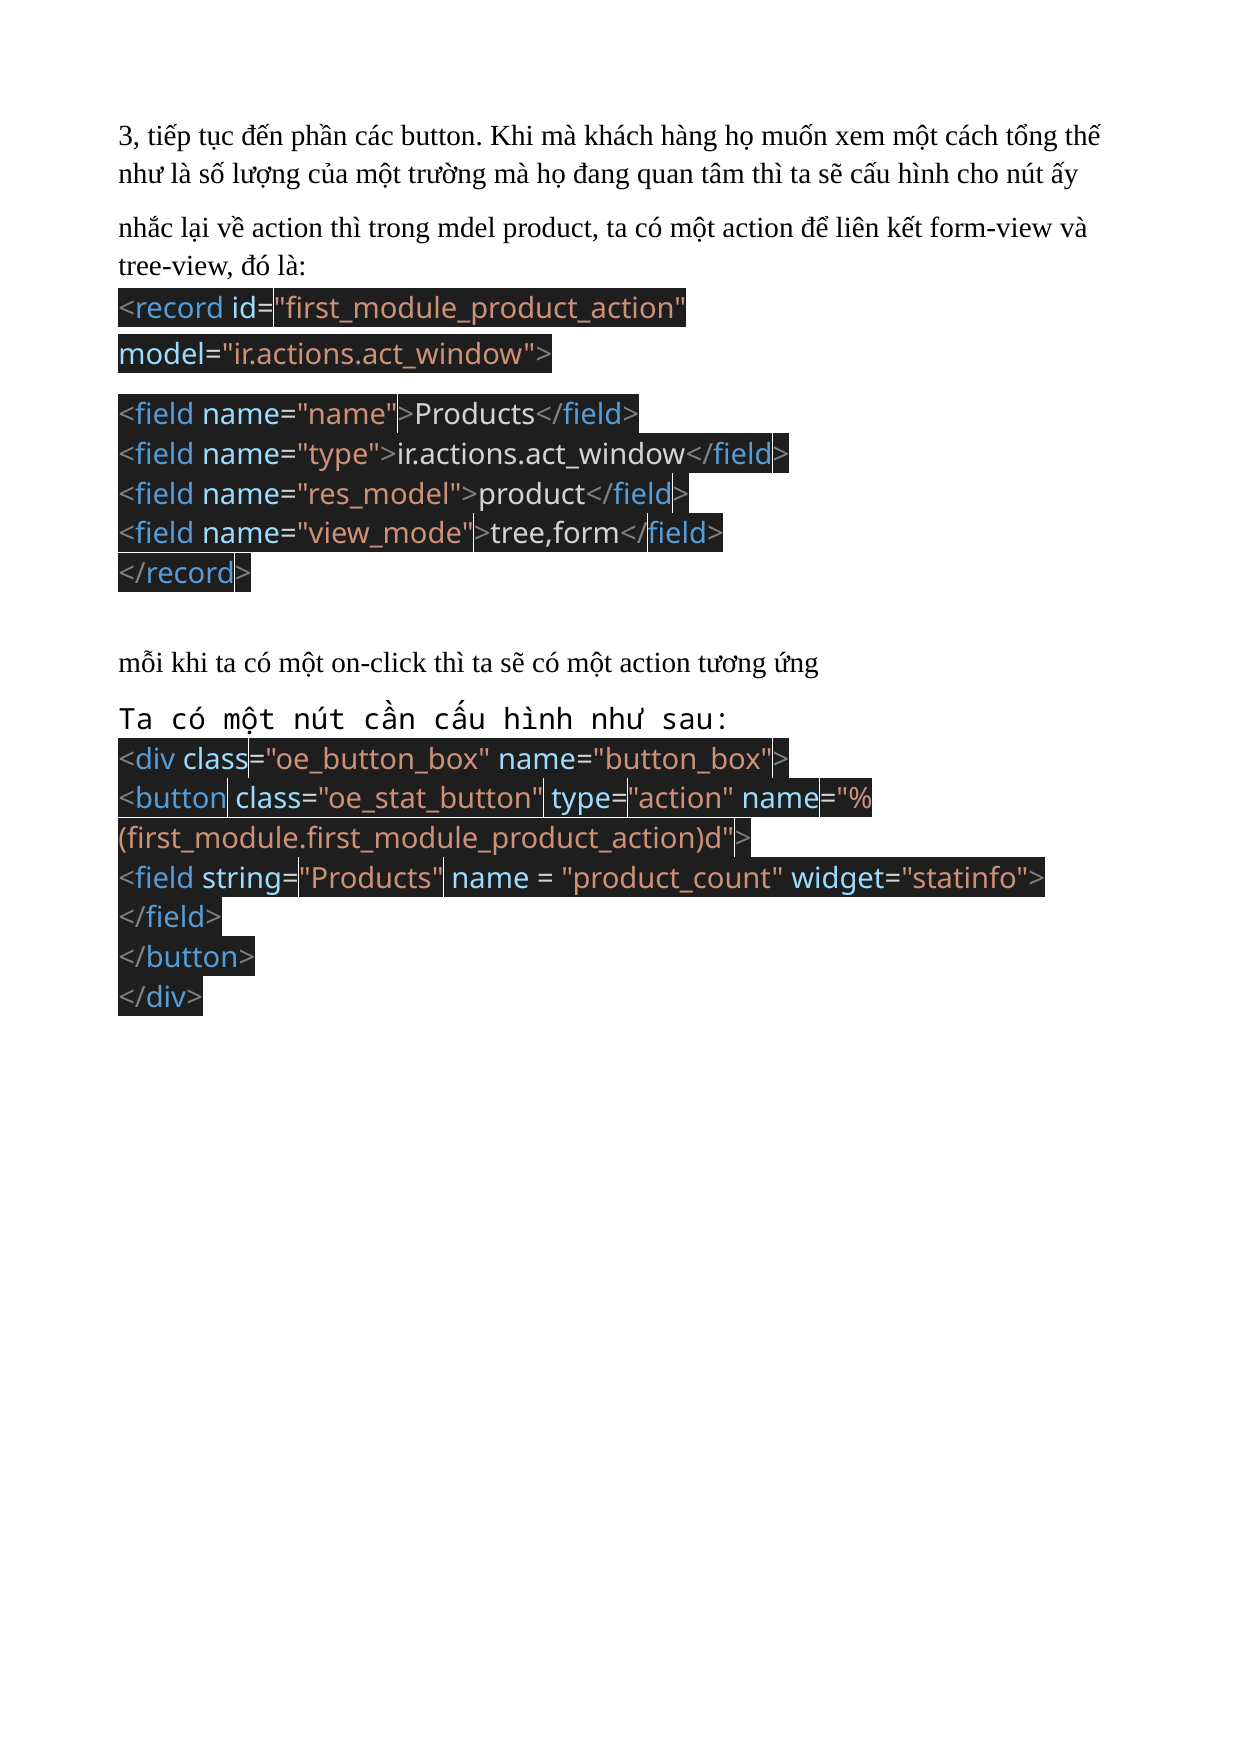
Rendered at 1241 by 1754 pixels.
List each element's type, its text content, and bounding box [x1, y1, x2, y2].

text <field string="Products" name = "product_count" widget="statinfo"> [118, 857, 1122, 897]
text Ta có một nút cần cấu hình như sau: [118, 698, 1122, 738]
text </div> [118, 976, 1122, 1016]
text </button> [118, 936, 1122, 976]
text <field name="view_mode">tree,form</field> [118, 513, 1122, 552]
text <field name="type">ir.actions.act_window</field> [118, 433, 1122, 473]
text </record> [118, 552, 1122, 592]
text <div class="oe_button_box" name="button_box"> [118, 738, 1122, 778]
text nhắc lại về action thì trong mdel product, ta có một action để liên kết form-view và tree-view, đó là: <record id="first_module_product_action" model="ir.actions.act_window"> [118, 210, 1122, 373]
text <button class="oe_stat_button" type="action" name="%(first_module.first_module_product_action)d"> [118, 778, 1122, 857]
text mỗi khi ta có một on-click thì ta sẽ có một action tương ứng [118, 645, 1122, 679]
text 3, tiếp tục đến phần các button. Khi mà khách hàng họ muốn xem một cách tổng thế như là số lượng của một trường mà họ đang quan tâm thì ta sẽ cấu hình cho nút ấy [118, 118, 1122, 190]
text <field name="name">Products</field> [118, 394, 1122, 433]
text <field name="res_model">product</field> [118, 473, 1122, 513]
text </field> [118, 897, 1122, 936]
